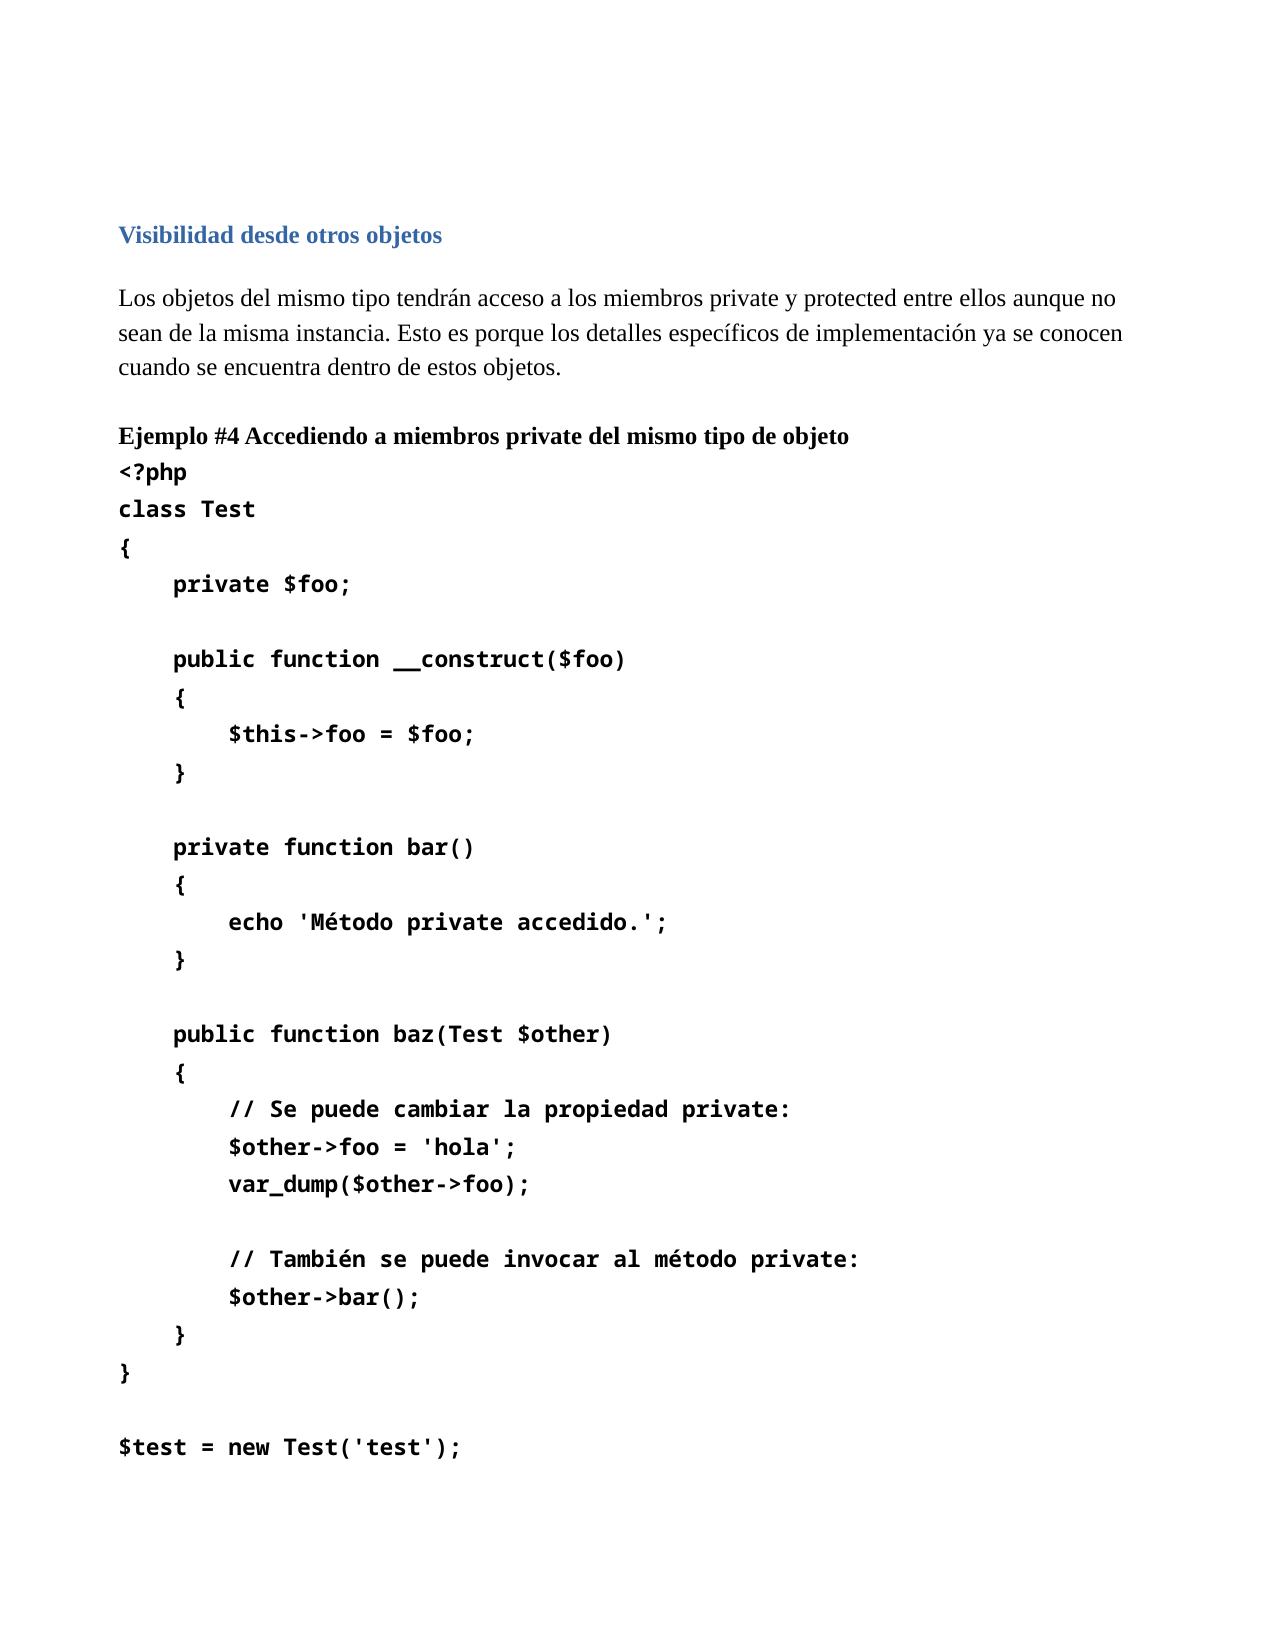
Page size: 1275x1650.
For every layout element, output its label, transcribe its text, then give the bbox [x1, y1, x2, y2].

text Ejemplo #4 Accediendo a miembros private del mismo tipo de objeto [118, 421, 1157, 450]
text { [118, 868, 1157, 900]
text public function baz(Test $other) [118, 1018, 1157, 1050]
text $this->foo = $foo; [118, 718, 1157, 750]
text } [118, 1356, 1157, 1387]
text } [118, 1318, 1157, 1350]
text { [118, 531, 1157, 562]
text <?php [118, 456, 1157, 487]
text class Test [118, 493, 1157, 525]
subtitle Visibilidad desde otros objetos [118, 220, 1157, 249]
text $test = new Test('test'); [118, 1431, 1157, 1462]
text $other->bar(); [118, 1281, 1157, 1312]
text private function bar() [118, 831, 1157, 862]
text Los objetos del mismo tipo tendrán acceso a los miembros private y protected entre ellos aunque no sean de la misma instancia. Esto es porque los detalles específicos de implementación ya se conocen cuando se encuentra dentro de estos objetos. [118, 283, 1157, 381]
text var_dump($other->foo); [118, 1168, 1157, 1200]
text $other->foo = 'hola'; [118, 1131, 1157, 1162]
text private $foo; [118, 568, 1157, 600]
text { [118, 1056, 1157, 1087]
text echo 'Método private accedido.'; [118, 906, 1157, 937]
text } [118, 943, 1157, 975]
text { [118, 681, 1157, 712]
text // Se puede cambiar la propiedad private: [118, 1093, 1157, 1125]
text } [118, 756, 1157, 787]
text // También se puede invocar al método private: [118, 1243, 1157, 1275]
text public function __construct($foo) [118, 643, 1157, 675]
